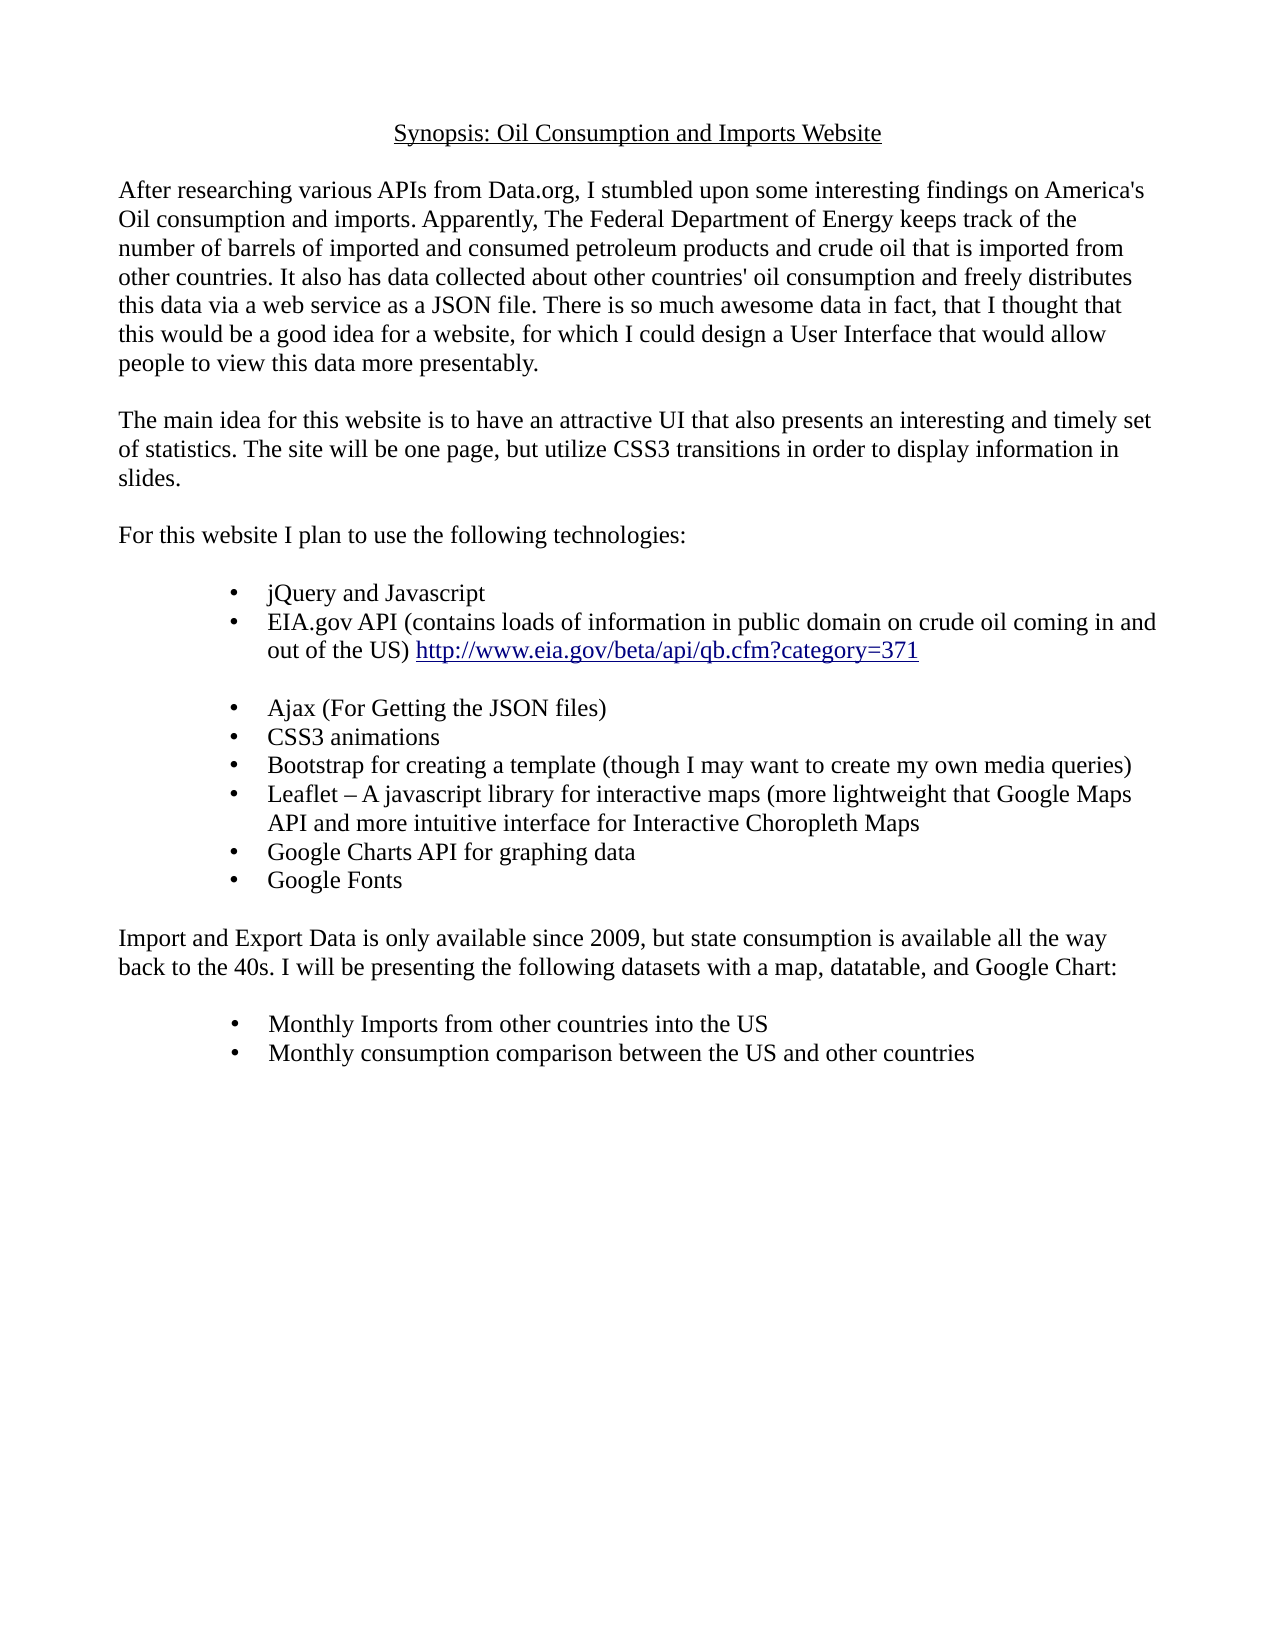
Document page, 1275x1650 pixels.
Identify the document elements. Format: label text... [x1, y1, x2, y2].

text Import and Export Data is only available since 2009, but state consumption is available all the way back to the 40s. I will be presenting the following datasets with a map, datatable, and Google Chart: [118, 923, 1157, 981]
list Google Fonts [229, 866, 1157, 894]
text The main idea for this website is to have an attractive UI that also presents an interesting and timely set of statistics. The site will be one page, but utilize CSS3 transitions in order to display information in slides. [118, 406, 1157, 492]
list Leaflet – A javascript library for interactive maps (more lightweight that Google Maps API and more intuitive interface for Interactive Choropleth Maps [229, 779, 1157, 837]
text After researching various APIs from Data.org, I stumbled upon some interesting findings on America's Oil consumption and imports. Apparently, The Federal Department of Energy keeps track of the number of barrels of imported and consumed petroleum products and crude oil that is imported from other countries. It also has data collected about other countries' oil consumption and freely distributes this data via a web service as a JSON file. There is so much awesome data in fact, that I thought that this would be a good idea for a website, for which I could design a User Interface that would allow people to view this data more presentably. [118, 176, 1157, 377]
list jQuery and Javascript [229, 578, 1157, 607]
list Monthly consumption comparison between the US and other countries [231, 1038, 1157, 1067]
list Ajax (For Getting the JSON files) [229, 693, 1157, 722]
list Google Charts API for graphing data [229, 837, 1157, 866]
text Synopsis: Oil Consumption and Imports Website [118, 118, 1157, 147]
list CSS3 animations [229, 722, 1157, 751]
list Bootstrap for creating a template (though I may want to create my own media queries) [229, 751, 1157, 779]
list Monthly Imports from other countries into the US [231, 1009, 1157, 1038]
text For this website I plan to use the following technologies: [118, 521, 1157, 549]
list EIA.gov API (contains loads of information in public domain on crude oil coming in and out of the US) http://www.eia.gov/beta/api/qb.cfm?category=371 [229, 607, 1157, 664]
